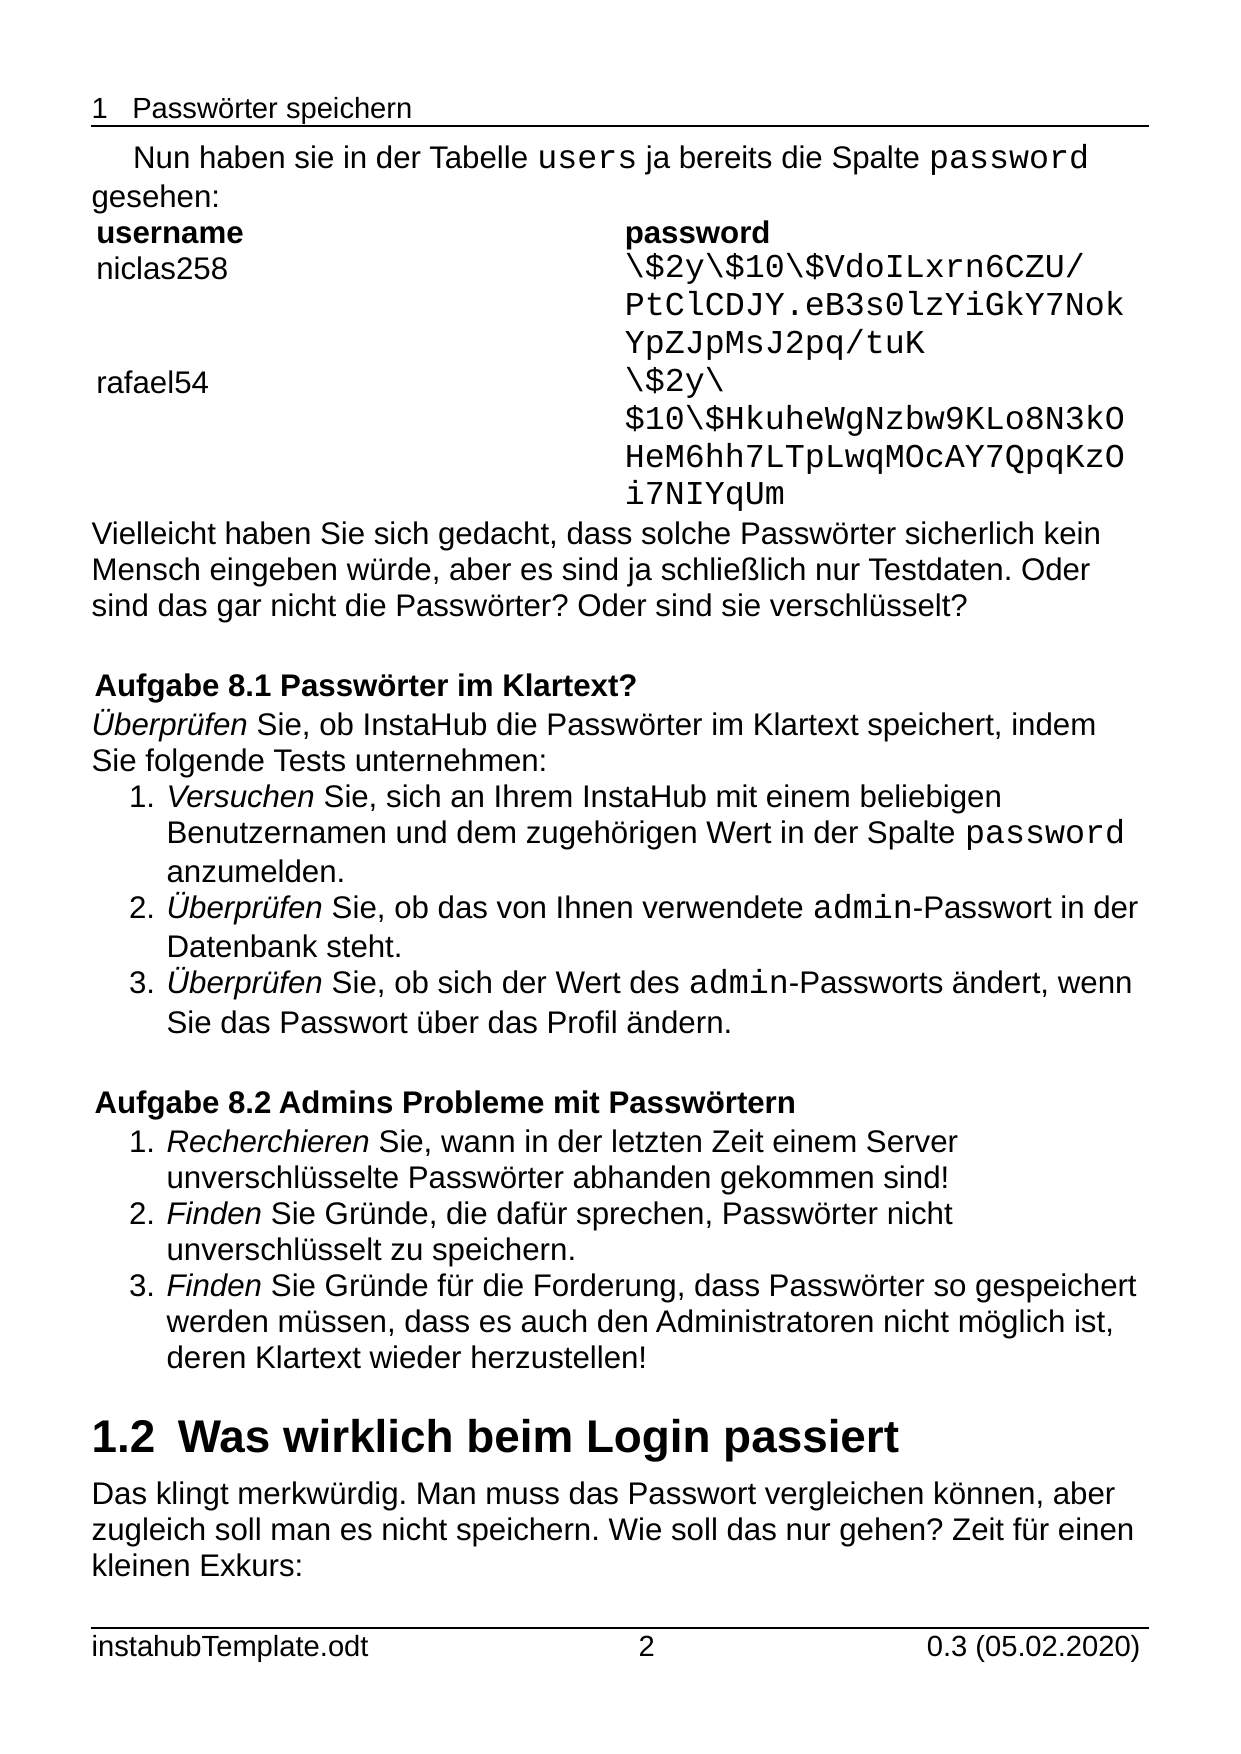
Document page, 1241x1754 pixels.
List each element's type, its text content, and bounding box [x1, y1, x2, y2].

text Überprüfen Sie, ob InstaHub die Passwörter im Klartext speichert, indem Sie folgende Tests unternehmen: [91, 706, 1149, 778]
text Nun haben sie in der Tabelle users ja bereits die Spalte password gesehen: [91, 139, 1149, 214]
subtitle Aufgabe 8.2 Admins Probleme mit Passwörtern [91, 1081, 1149, 1123]
table_cell niclas258 [91, 250, 620, 364]
list Recherchieren Sie, wann in der letzten Zeit einem Server unverschlüsselte Passwörter abhanden gekommen sind! [129, 1123, 1149, 1195]
table_cell \$2y\$10\$VdoILxrn6CZU/PtClCDJY.eB3s0lzYiGkY7NokYpZJpMsJ2pq/tuK [620, 250, 1149, 364]
list Überprüfen Sie, ob das von Ihnen verwendete admin-Passwort in der Datenbank steht. [129, 889, 1149, 964]
table_cell rafael54 [91, 364, 620, 515]
table_cell \$2y\$10\$HkuheWgNzbw9KLo8N3kOHeM6hh7LTpLwqMOcAY7QpqKzOi7NIYqUm [620, 364, 1149, 515]
text Vielleicht haben Sie sich gedacht, dass solche Passwörter sicherlich kein Mensch eingeben würde, aber es sind ja schließlich nur Testdaten. Oder sind das gar nicht die Passwörter? Oder sind sie verschlüsselt? [91, 515, 1149, 623]
text Das klingt merkwürdig. Man muss das Passwort vergleichen können, aber zugleich soll man es nicht speichern. Wie soll das nur gehen? Zeit für einen kleinen Exkurs: [91, 1475, 1149, 1583]
table_header password [620, 214, 1149, 250]
subtitle Was wirklich beim Login passiert [91, 1410, 1149, 1463]
list Finden Sie Gründe für die Forderung, dass Passwörter so gespeichert werden müssen, dass es auch den Administratoren nicht möglich ist, deren Klartext wieder herzustellen! [129, 1267, 1149, 1374]
subtitle Aufgabe 8.1 Passwörter im Klartext? [91, 664, 1149, 706]
list Versuchen Sie, sich an Ihrem InstaHub mit einem beliebigen Benutzernamen und dem zugehörigen Wert in der Spalte password anzumelden. [129, 778, 1149, 889]
list Finden Sie Gründe, die dafür sprechen, Passwörter nicht unverschlüsselt zu speichern. [129, 1195, 1149, 1267]
table_header username [91, 214, 620, 250]
list Überprüfen Sie, ob sich der Wert des admin-Passworts ändert, wenn Sie das Passwort über das Profil ändern. [129, 964, 1149, 1040]
